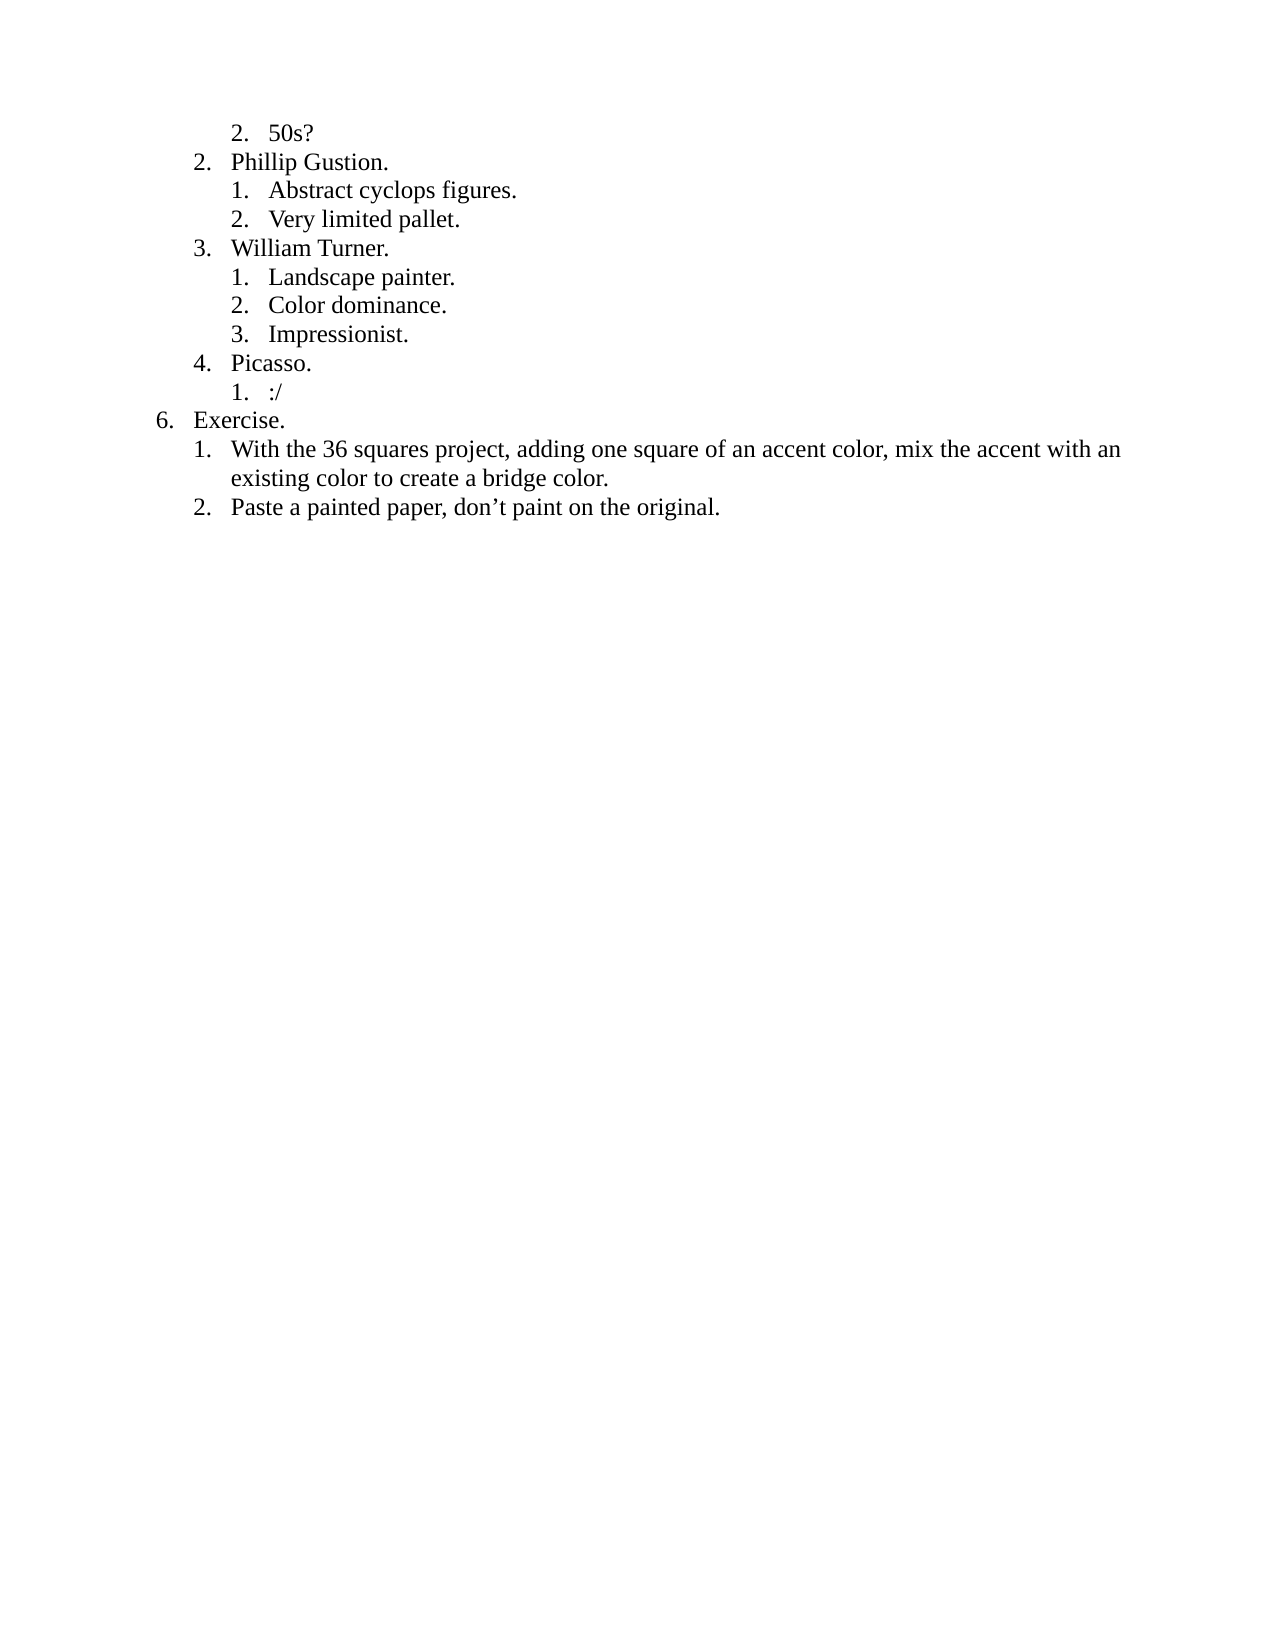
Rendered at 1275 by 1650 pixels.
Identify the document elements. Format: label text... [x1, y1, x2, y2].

list William Turner. [193, 233, 1157, 262]
list Impressionist. [231, 319, 1157, 348]
list Picasso. [193, 348, 1157, 377]
list Exercise. [156, 406, 1157, 434]
list :/ [231, 377, 1157, 406]
list With the 36 squares project, adding one square of an accent color, mix the accent with an existing color to create a bridge color. [193, 434, 1157, 492]
list Very limited pallet. [231, 204, 1157, 233]
list Abstract cyclops figures. [231, 176, 1157, 204]
list Phillip Gustion. [193, 147, 1157, 176]
list Landscape painter. [231, 262, 1157, 291]
list Paste a painted paper, don’t paint on the original. [193, 492, 1157, 521]
list 50s? [231, 118, 1157, 147]
list Color dominance. [231, 291, 1157, 319]
